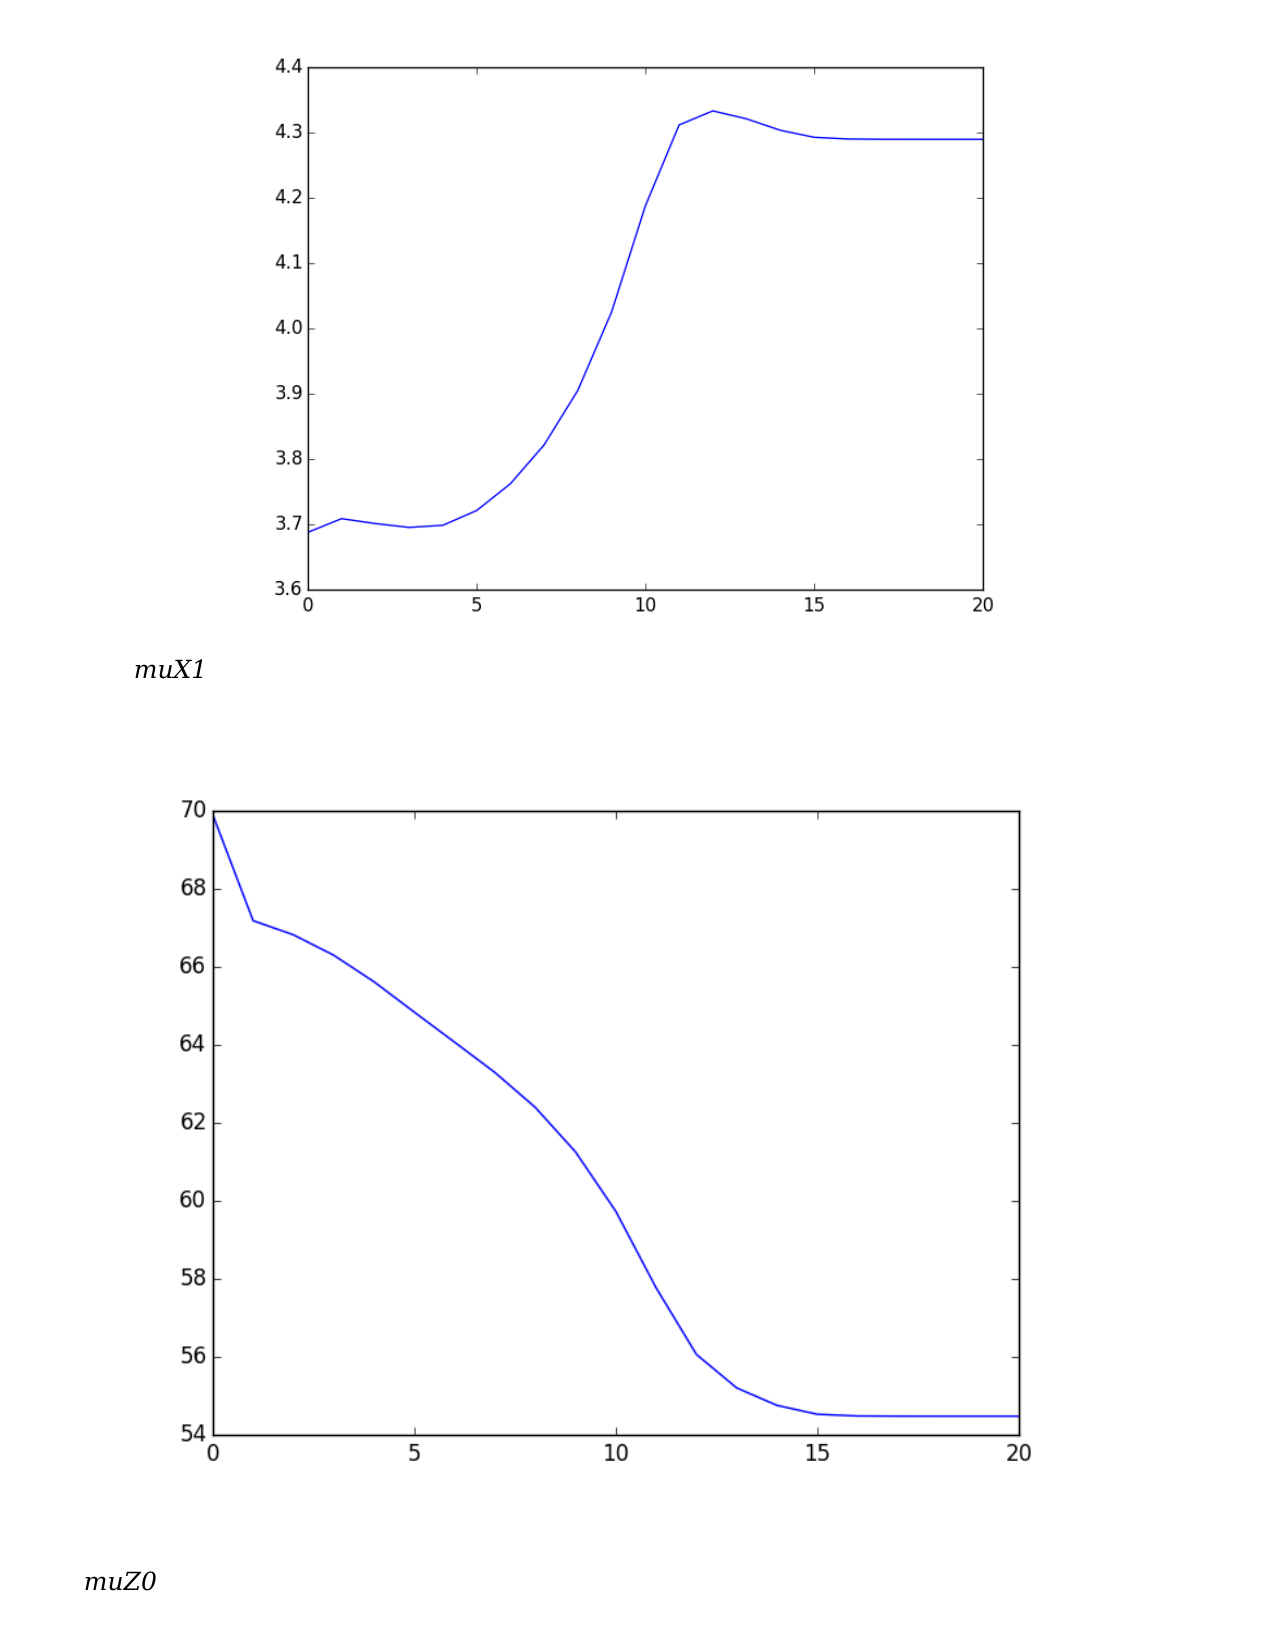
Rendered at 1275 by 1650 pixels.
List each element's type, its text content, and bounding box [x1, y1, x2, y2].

text muZ0 [84, 1567, 1122, 1596]
text muX1 [134, 62, 1127, 684]
picture [83, 733, 1123, 1513]
picture [199, 2, 1070, 655]
